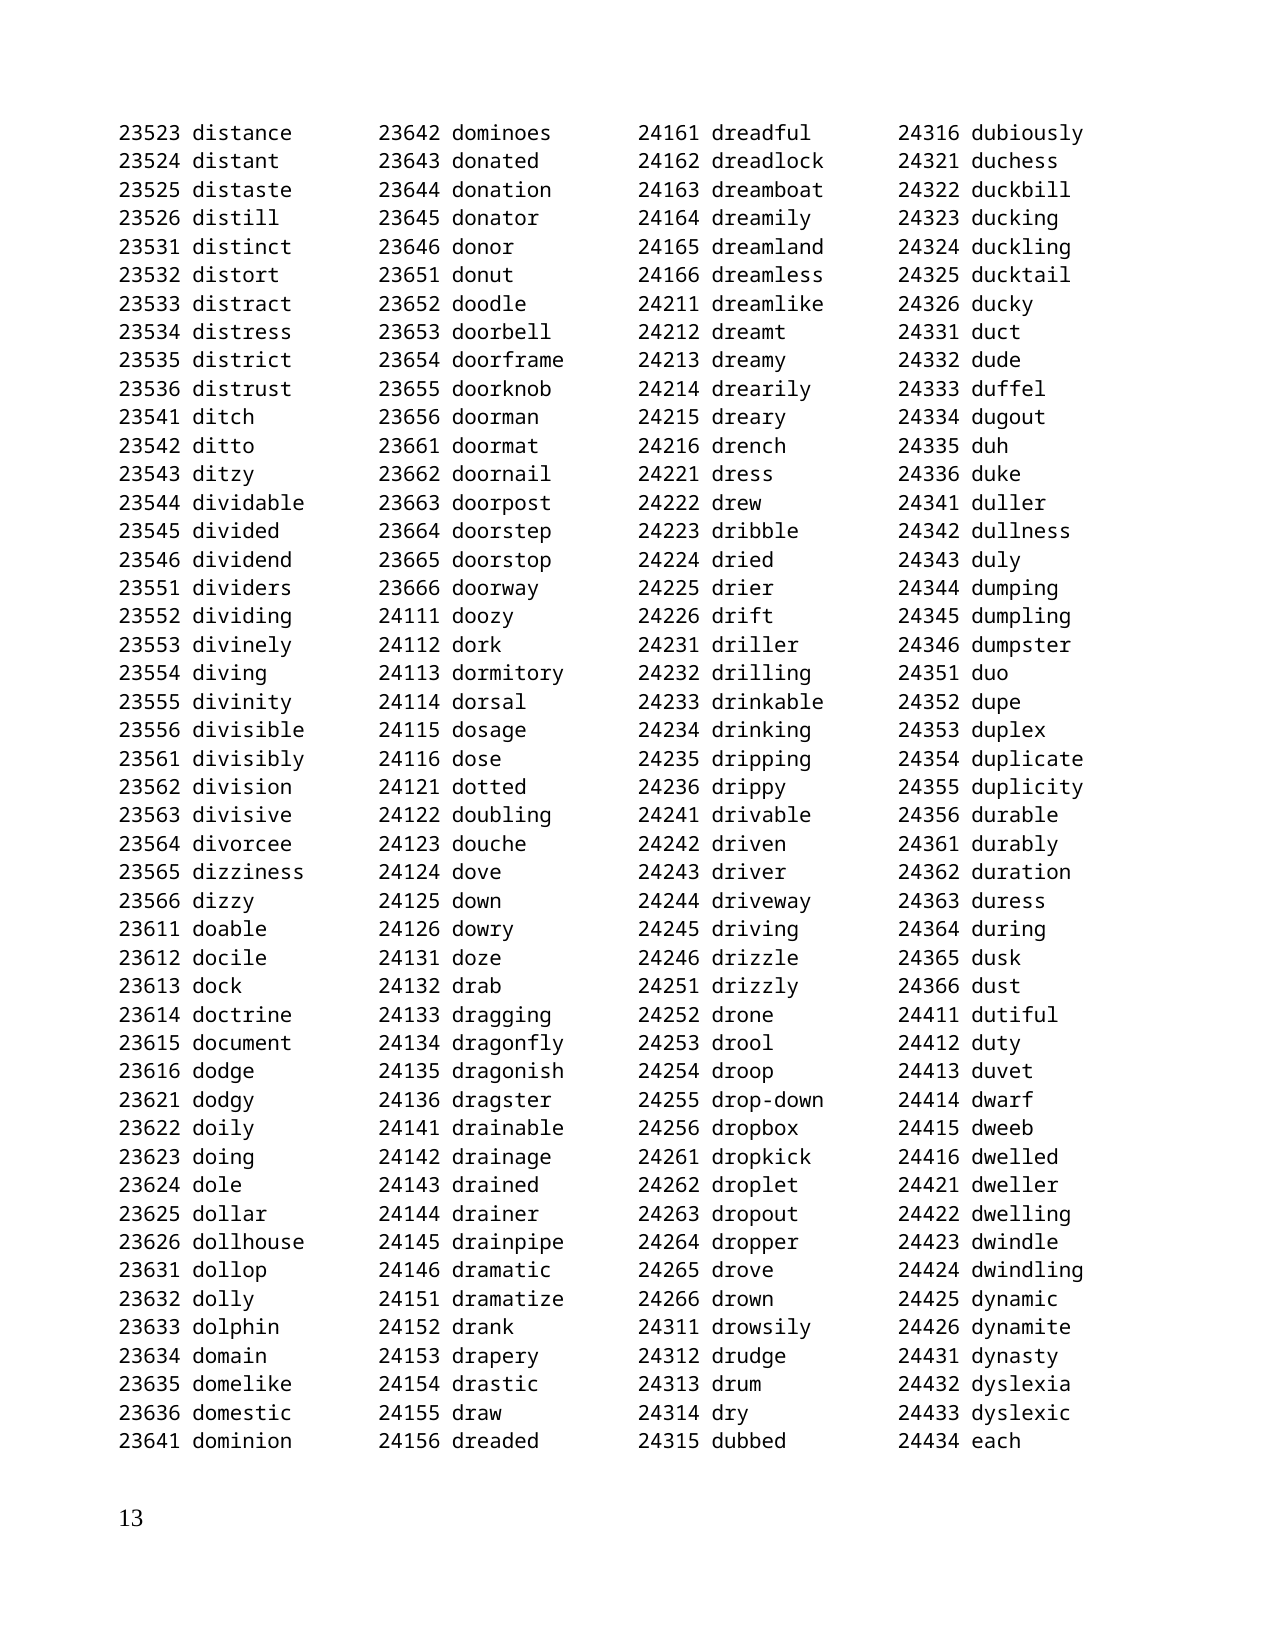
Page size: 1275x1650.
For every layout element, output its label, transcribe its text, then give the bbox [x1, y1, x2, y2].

text 24226 drift [637, 602, 897, 630]
text 24414 dwarf [897, 1085, 1157, 1113]
text 24255 drop-down [637, 1085, 897, 1113]
text 23654 doorframe [378, 346, 637, 374]
text 24235 dripping [637, 744, 897, 772]
text 24346 dumpster [897, 630, 1157, 658]
text 24313 drum [637, 1369, 897, 1398]
text 24212 dreamt [637, 317, 897, 346]
text 23655 doorknob [378, 374, 637, 402]
text 23661 doormat [378, 431, 637, 459]
text 24125 down [378, 886, 637, 914]
text 24421 dweller [897, 1170, 1157, 1199]
text 23651 donut [378, 260, 637, 289]
text 23551 dividers [118, 573, 378, 602]
text 23663 doorpost [378, 488, 637, 516]
text 24326 ducky [897, 289, 1157, 317]
text 23541 ditch [118, 402, 378, 431]
text 23622 doily [118, 1113, 378, 1142]
text 23626 dollhouse [118, 1227, 378, 1256]
text 23563 divisive [118, 801, 378, 829]
text 23666 doorway [378, 573, 637, 602]
text 24333 duffel [897, 374, 1157, 402]
text 24362 duration [897, 857, 1157, 886]
text 23531 distinct [118, 232, 378, 260]
text 24432 dyslexia [897, 1369, 1157, 1398]
text 24322 duckbill [897, 175, 1157, 203]
text 24431 dynasty [897, 1341, 1157, 1369]
text 24354 duplicate [897, 744, 1157, 772]
text 23555 divinity [118, 687, 378, 715]
text 23534 distress [118, 317, 378, 346]
text 23665 doorstop [378, 545, 637, 573]
text 24242 driven [637, 829, 897, 857]
text 24364 during [897, 914, 1157, 943]
text 24246 drizzle [637, 943, 897, 971]
text 23553 divinely [118, 630, 378, 658]
text 24412 duty [897, 1028, 1157, 1057]
text 23543 ditzy [118, 459, 378, 488]
text 24423 dwindle [897, 1227, 1157, 1256]
text 24434 each [897, 1426, 1157, 1455]
text 23545 divided [118, 516, 378, 545]
text 23533 distract [118, 289, 378, 317]
text 24113 dormitory [378, 658, 637, 687]
text 24321 duchess [897, 147, 1157, 175]
text 24311 drowsily [637, 1312, 897, 1341]
text 24231 driller [637, 630, 897, 658]
text 24111 doozy [378, 602, 637, 630]
text 23535 district [118, 346, 378, 374]
text 23546 dividend [118, 545, 378, 573]
text 24241 drivable [637, 801, 897, 829]
text 24124 dove [378, 857, 637, 886]
text 23623 doing [118, 1142, 378, 1170]
text 24123 douche [378, 829, 637, 857]
text 24261 dropkick [637, 1142, 897, 1170]
text 24145 drainpipe [378, 1227, 637, 1256]
text 24163 dreamboat [637, 175, 897, 203]
text 24355 duplicity [897, 772, 1157, 801]
text 23646 donor [378, 232, 637, 260]
text 23616 dodge [118, 1057, 378, 1085]
text 24323 ducking [897, 203, 1157, 232]
text 23552 dividing [118, 602, 378, 630]
text 24222 drew [637, 488, 897, 516]
text 23643 donated [378, 147, 637, 175]
text 24213 dreamy [637, 346, 897, 374]
text 24316 dubiously [897, 118, 1157, 147]
text 24166 dreamless [637, 260, 897, 289]
text 24115 dosage [378, 715, 637, 744]
text 24225 drier [637, 573, 897, 602]
text 24224 dried [637, 545, 897, 573]
text 23611 doable [118, 914, 378, 943]
text 24352 dupe [897, 687, 1157, 715]
text 24243 driver [637, 857, 897, 886]
text 24411 dutiful [897, 1000, 1157, 1028]
text 24143 drained [378, 1170, 637, 1199]
text 24433 dyslexic [897, 1398, 1157, 1426]
text 24351 duo [897, 658, 1157, 687]
text 24244 driveway [637, 886, 897, 914]
text 24256 dropbox [637, 1113, 897, 1142]
text 24156 dreaded [378, 1426, 637, 1455]
text 23612 docile [118, 943, 378, 971]
text 24154 drastic [378, 1369, 637, 1398]
text 24365 dusk [897, 943, 1157, 971]
text 24211 dreamlike [637, 289, 897, 317]
text 24265 drove [637, 1256, 897, 1284]
text 24345 dumpling [897, 602, 1157, 630]
text 24422 dwelling [897, 1199, 1157, 1227]
text 24361 durably [897, 829, 1157, 857]
text 24324 duckling [897, 232, 1157, 260]
text 24312 drudge [637, 1341, 897, 1369]
text 24314 dry [637, 1398, 897, 1426]
text 23664 doorstep [378, 516, 637, 545]
text 24165 dreamland [637, 232, 897, 260]
text 24142 drainage [378, 1142, 637, 1170]
text 24236 drippy [637, 772, 897, 801]
text 24336 duke [897, 459, 1157, 488]
text 23525 distaste [118, 175, 378, 203]
text 24152 drank [378, 1312, 637, 1341]
text 23613 dock [118, 971, 378, 1000]
text 23642 dominoes [378, 118, 637, 147]
text 24232 drilling [637, 658, 897, 687]
text 24325 ducktail [897, 260, 1157, 289]
text 24332 dude [897, 346, 1157, 374]
text 24223 dribble [637, 516, 897, 545]
text 23524 distant [118, 147, 378, 175]
text 24266 drown [637, 1284, 897, 1312]
text 23544 dividable [118, 488, 378, 516]
text 24144 drainer [378, 1199, 637, 1227]
text 24344 dumping [897, 573, 1157, 602]
text 24424 dwindling [897, 1256, 1157, 1284]
text 24252 drone [637, 1000, 897, 1028]
text 23532 distort [118, 260, 378, 289]
text 23644 donation [378, 175, 637, 203]
text 24135 dragonish [378, 1057, 637, 1085]
text 23635 domelike [118, 1369, 378, 1398]
text 23625 dollar [118, 1199, 378, 1227]
text 24131 doze [378, 943, 637, 971]
text 23662 doornail [378, 459, 637, 488]
text 24161 dreadful [637, 118, 897, 147]
text 24342 dullness [897, 516, 1157, 545]
text 24146 dramatic [378, 1256, 637, 1284]
text 23566 dizzy [118, 886, 378, 914]
text 24253 drool [637, 1028, 897, 1057]
text 24366 dust [897, 971, 1157, 1000]
text 23564 divorcee [118, 829, 378, 857]
text 23645 donator [378, 203, 637, 232]
text 24214 drearily [637, 374, 897, 402]
text 24245 driving [637, 914, 897, 943]
text 23554 diving [118, 658, 378, 687]
text 23536 distrust [118, 374, 378, 402]
text 23556 divisible [118, 715, 378, 744]
text 24164 dreamily [637, 203, 897, 232]
text 23636 domestic [118, 1398, 378, 1426]
text 23621 dodgy [118, 1085, 378, 1113]
text 23653 doorbell [378, 317, 637, 346]
text 24133 dragging [378, 1000, 637, 1028]
text 24132 drab [378, 971, 637, 1000]
text 24155 draw [378, 1398, 637, 1426]
text 23562 division [118, 772, 378, 801]
text 24233 drinkable [637, 687, 897, 715]
text 23624 dole [118, 1170, 378, 1199]
text 23634 domain [118, 1341, 378, 1369]
text 23561 divisibly [118, 744, 378, 772]
text 24254 droop [637, 1057, 897, 1085]
text 24426 dynamite [897, 1312, 1157, 1341]
text 24153 drapery [378, 1341, 637, 1369]
text 24216 drench [637, 431, 897, 459]
text 24363 duress [897, 886, 1157, 914]
text 24315 dubbed [637, 1426, 897, 1455]
text 24416 dwelled [897, 1142, 1157, 1170]
text 24151 dramatize [378, 1284, 637, 1312]
text 24116 dose [378, 744, 637, 772]
text 23633 dolphin [118, 1312, 378, 1341]
text 24136 dragster [378, 1085, 637, 1113]
text 24162 dreadlock [637, 147, 897, 175]
text 24121 dotted [378, 772, 637, 801]
text 23652 doodle [378, 289, 637, 317]
text 24126 dowry [378, 914, 637, 943]
text 24122 doubling [378, 801, 637, 829]
text 24262 droplet [637, 1170, 897, 1199]
text 23565 dizziness [118, 857, 378, 886]
text 24234 drinking [637, 715, 897, 744]
text 24263 dropout [637, 1199, 897, 1227]
text 24114 dorsal [378, 687, 637, 715]
text 24343 duly [897, 545, 1157, 573]
text 23641 dominion [118, 1426, 378, 1455]
text 24221 dress [637, 459, 897, 488]
text 24134 dragonfly [378, 1028, 637, 1057]
text 24413 duvet [897, 1057, 1157, 1085]
text 24415 dweeb [897, 1113, 1157, 1142]
text 24356 durable [897, 801, 1157, 829]
text 24215 dreary [637, 402, 897, 431]
text 24251 drizzly [637, 971, 897, 1000]
text 23614 doctrine [118, 1000, 378, 1028]
text 24331 duct [897, 317, 1157, 346]
text 24335 duh [897, 431, 1157, 459]
text 24112 dork [378, 630, 637, 658]
text 24341 duller [897, 488, 1157, 516]
text 23523 distance [118, 118, 378, 147]
text 24334 dugout [897, 402, 1157, 431]
text 23632 dolly [118, 1284, 378, 1312]
text 23542 ditto [118, 431, 378, 459]
text 23615 document [118, 1028, 378, 1057]
text 23631 dollop [118, 1256, 378, 1284]
text 24264 dropper [637, 1227, 897, 1256]
text 23526 distill [118, 203, 378, 232]
text 24353 duplex [897, 715, 1157, 744]
text 24425 dynamic [897, 1284, 1157, 1312]
text 24141 drainable [378, 1113, 637, 1142]
text 23656 doorman [378, 402, 637, 431]
